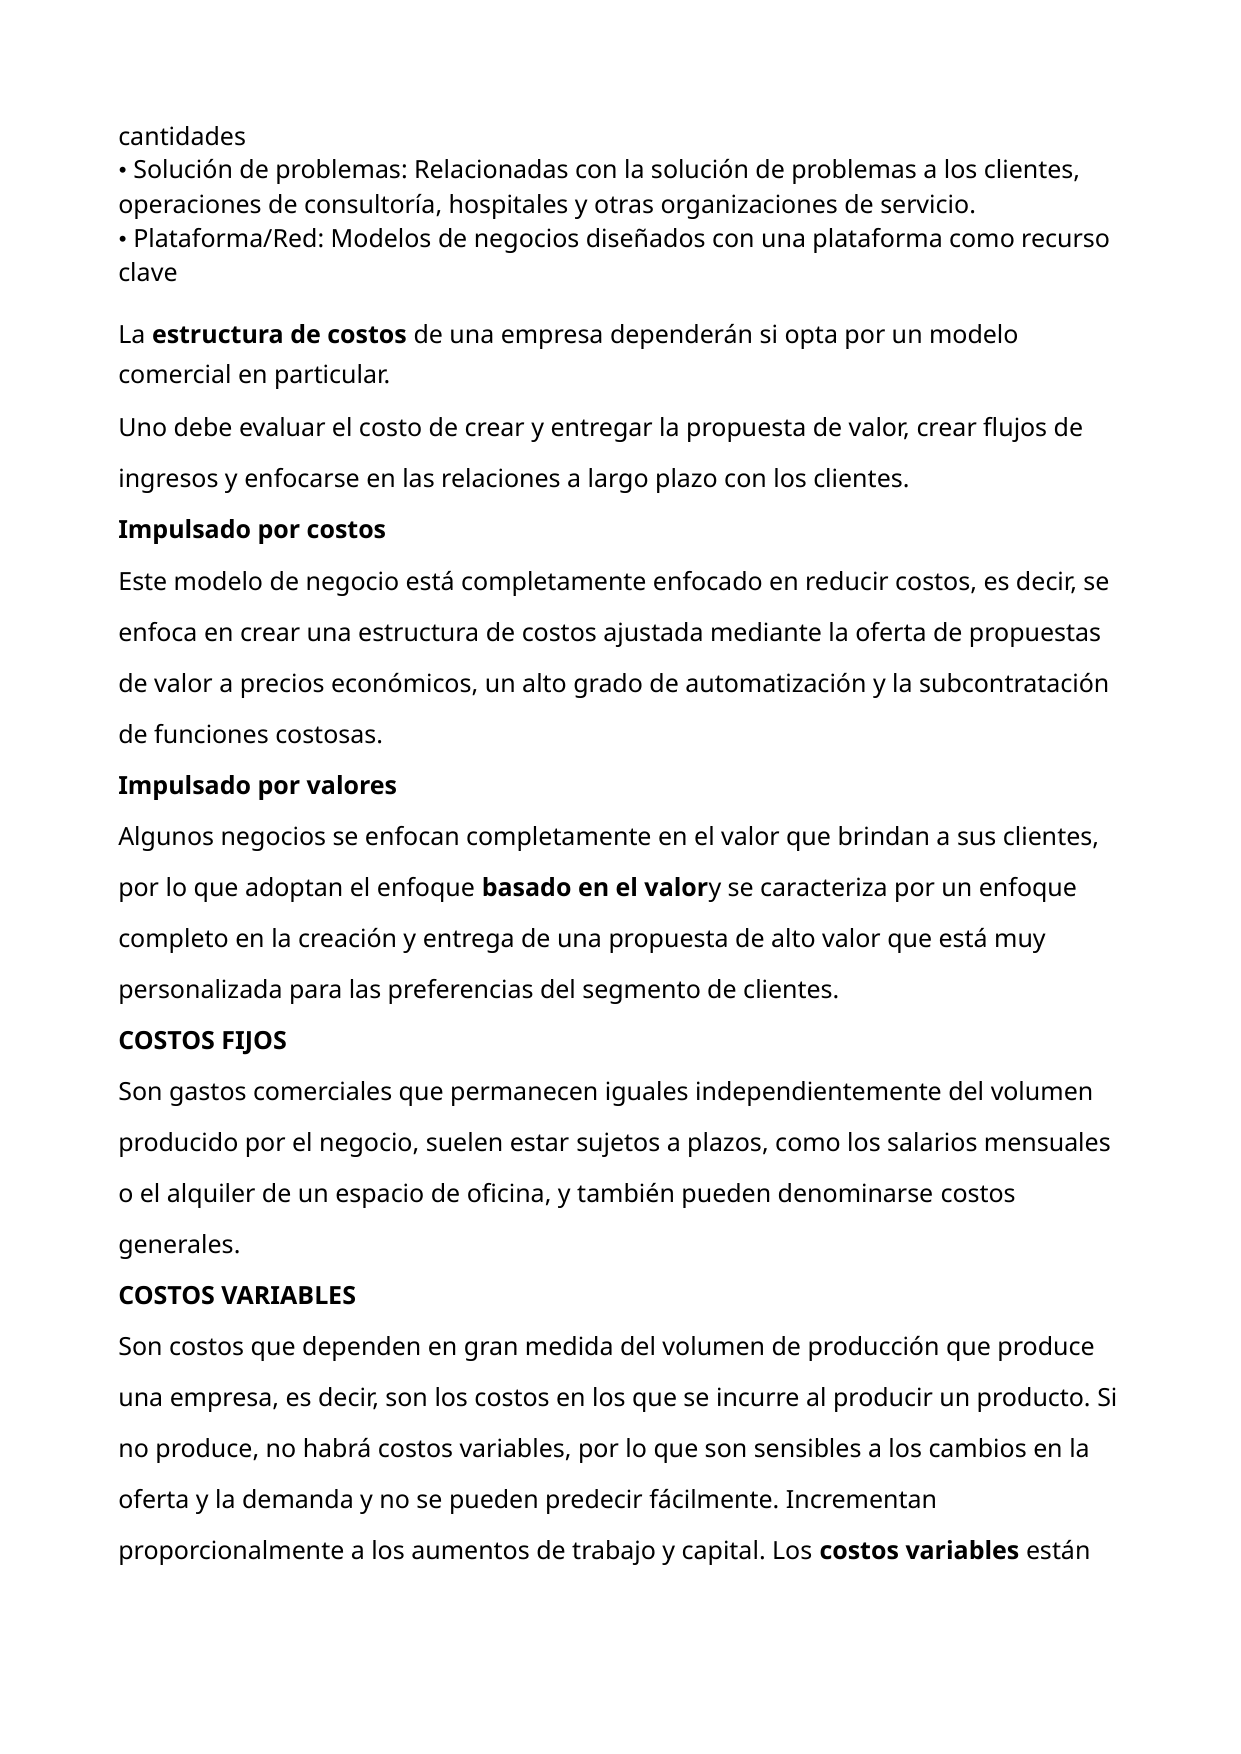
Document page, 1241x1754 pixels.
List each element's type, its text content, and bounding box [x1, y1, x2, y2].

text Uno debe evaluar el costo de crear y entregar la propuesta de valor, crear flujos de ingresos y enfocarse en las relaciones a largo plazo con los clientes. [118, 410, 1122, 495]
text Impulsado por valores Algunos negocios se enfocan completamente en el valor que brindan a sus clientes, por lo que adoptan el enfoque basado en el valory se caracteriza por un enfoque completo en la creación y entrega de una propuesta de alto valor que está muy personalizada para las preferencias del segmento de clientes. [118, 767, 1122, 1006]
text La estructura de costos de una empresa dependerán si opta por un modelo comercial en particular. [118, 317, 1122, 390]
text COSTOS FIJOS Son gastos comerciales que permanecen iguales independientemente del volumen producido por el negocio, suelen estar sujetos a plazos, como los salarios mensuales o el alquiler de un espacio de oficina, y también pueden denominarse costos generales. [118, 1023, 1122, 1261]
text COSTOS VARIABLES Son costos que dependen en gran medida del volumen de producción que produce una empresa, es decir, son los costos en los que se incurre al producir un producto. Si no produce, no habrá costos variables, por lo que son sensibles a los cambios en la oferta y la demanda y no se pueden predecir fácilmente. Incrementan proporcionalmente a los aumentos de trabajo y capital. Los costos variables están [118, 1278, 1122, 1567]
text Impulsado por costos Este modelo de negocio está completamente enfocado en reducir costos, es decir, se enfoca en crear una estructura de costos ajustada mediante la oferta de propuestas de valor a precios económicos, un alto grado de automatización y la subcontratación de funciones costosas. [118, 512, 1122, 750]
text cantidades • Solución de problemas: Relacionadas con la solución de problemas a los clientes, operaciones de consultoría, hospitales y otras organizaciones de servicio. • Plataforma/Red: Modelos de negocios diseñados con una plataforma como recurso clave [118, 118, 1122, 288]
